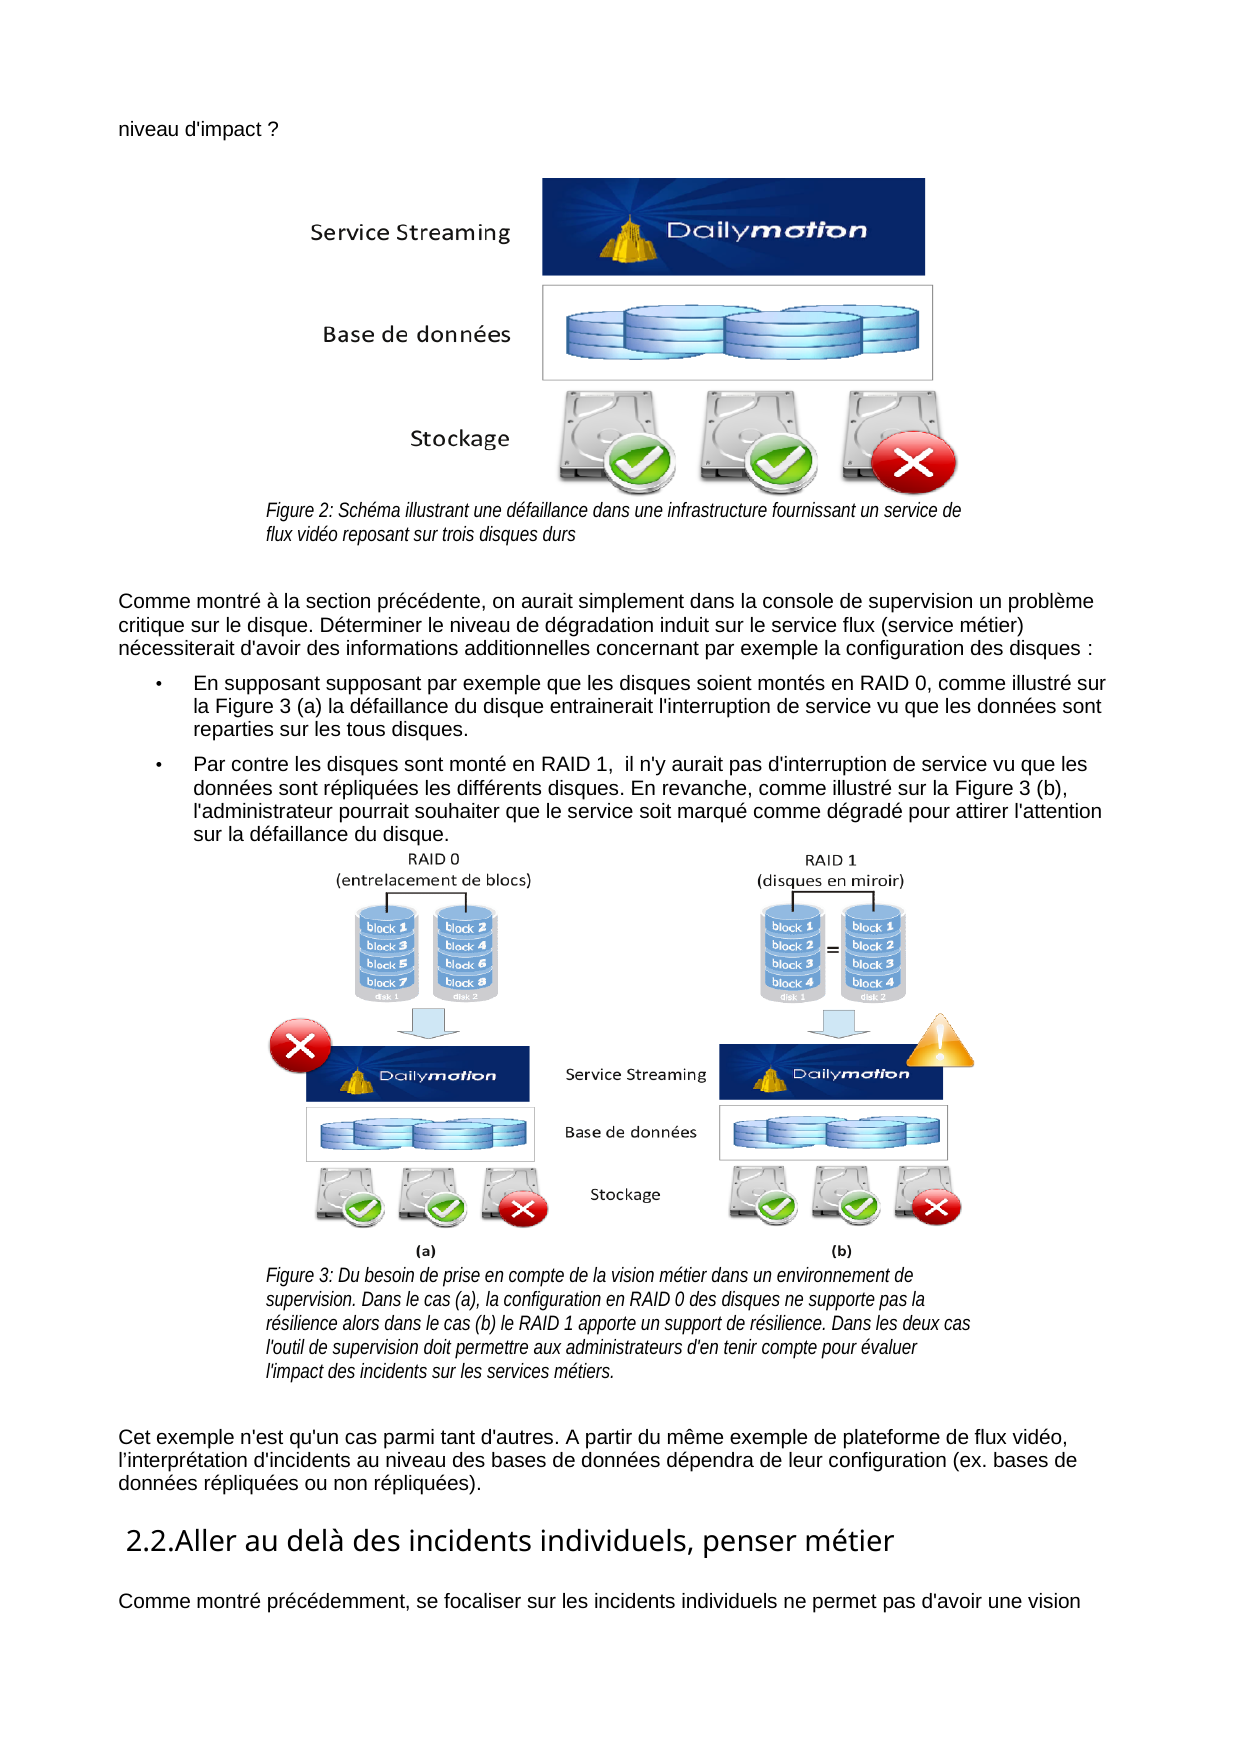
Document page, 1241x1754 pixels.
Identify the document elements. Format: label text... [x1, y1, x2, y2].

text Cet exemple n'est qu'un cas parmi tant d'autres. A partir du même exemple de plateforme de flux vidéo, l’interprétation d'incidents au niveau des bases de données dépendra de leur configuration (ex. bases de données répliquées ou non répliquées). [118, 1426, 1122, 1495]
text niveau d'impact ? [118, 118, 1122, 141]
list En supposant supposant par exemple que les disques soient montés en RAID 0, comme illustré sur la Figure 3 (a) la défaillance du disque entrainerait l'interruption de service vu que les données sont reparties sur les tous disques. [156, 672, 1122, 741]
text Comme montré à la section précédente, on aurait simplement dans la console de supervision un problème critique sur le disque. Déterminer le niveau de dégradation induit sur le service flux (service métier) nécessiterait d'avoir des informations additionnelles concernant par exemple la configuration des disques : [118, 590, 1122, 660]
text Comme montré précédemment, se focaliser sur les incidents individuels ne permet pas d'avoir une vision [118, 1589, 1122, 1613]
list Par contre les disques sont monté en RAID 1, il n'y aurait pas d'interruption de service vu que les données sont répliquées les différents disques. En revanche, comme illustré sur la Figure 3 (b), l'administrateur pourrait souhaiter que le service soit marqué comme dégradé pour attirer l'attention sur la défaillance du disque. [156, 753, 1122, 846]
text Figure 2: Schéma illustrant une défaillance dans une infrastructure fournissant un service de flux vidéo reposant sur trois disques durs [266, 178, 974, 546]
text Figure 3: Du besoin de prise en compte de la vision métier dans un environnement de supervision. Dans le cas (a), la configuration en RAID 0 des disques ne supporte pas la résilience alors dans le cas (b) le RAID 1 apporte un support de résilience. Dans les deux cas l'outil de supervision doit permettre aux administrateurs d'en tenir compte pour évaluer l'impact des incidents sur les services métiers. [266, 1263, 974, 1382]
picture [280, 178, 960, 498]
subtitle Aller au delà des incidents individuels, penser métier [118, 1520, 1122, 1560]
picture [265, 846, 975, 1263]
